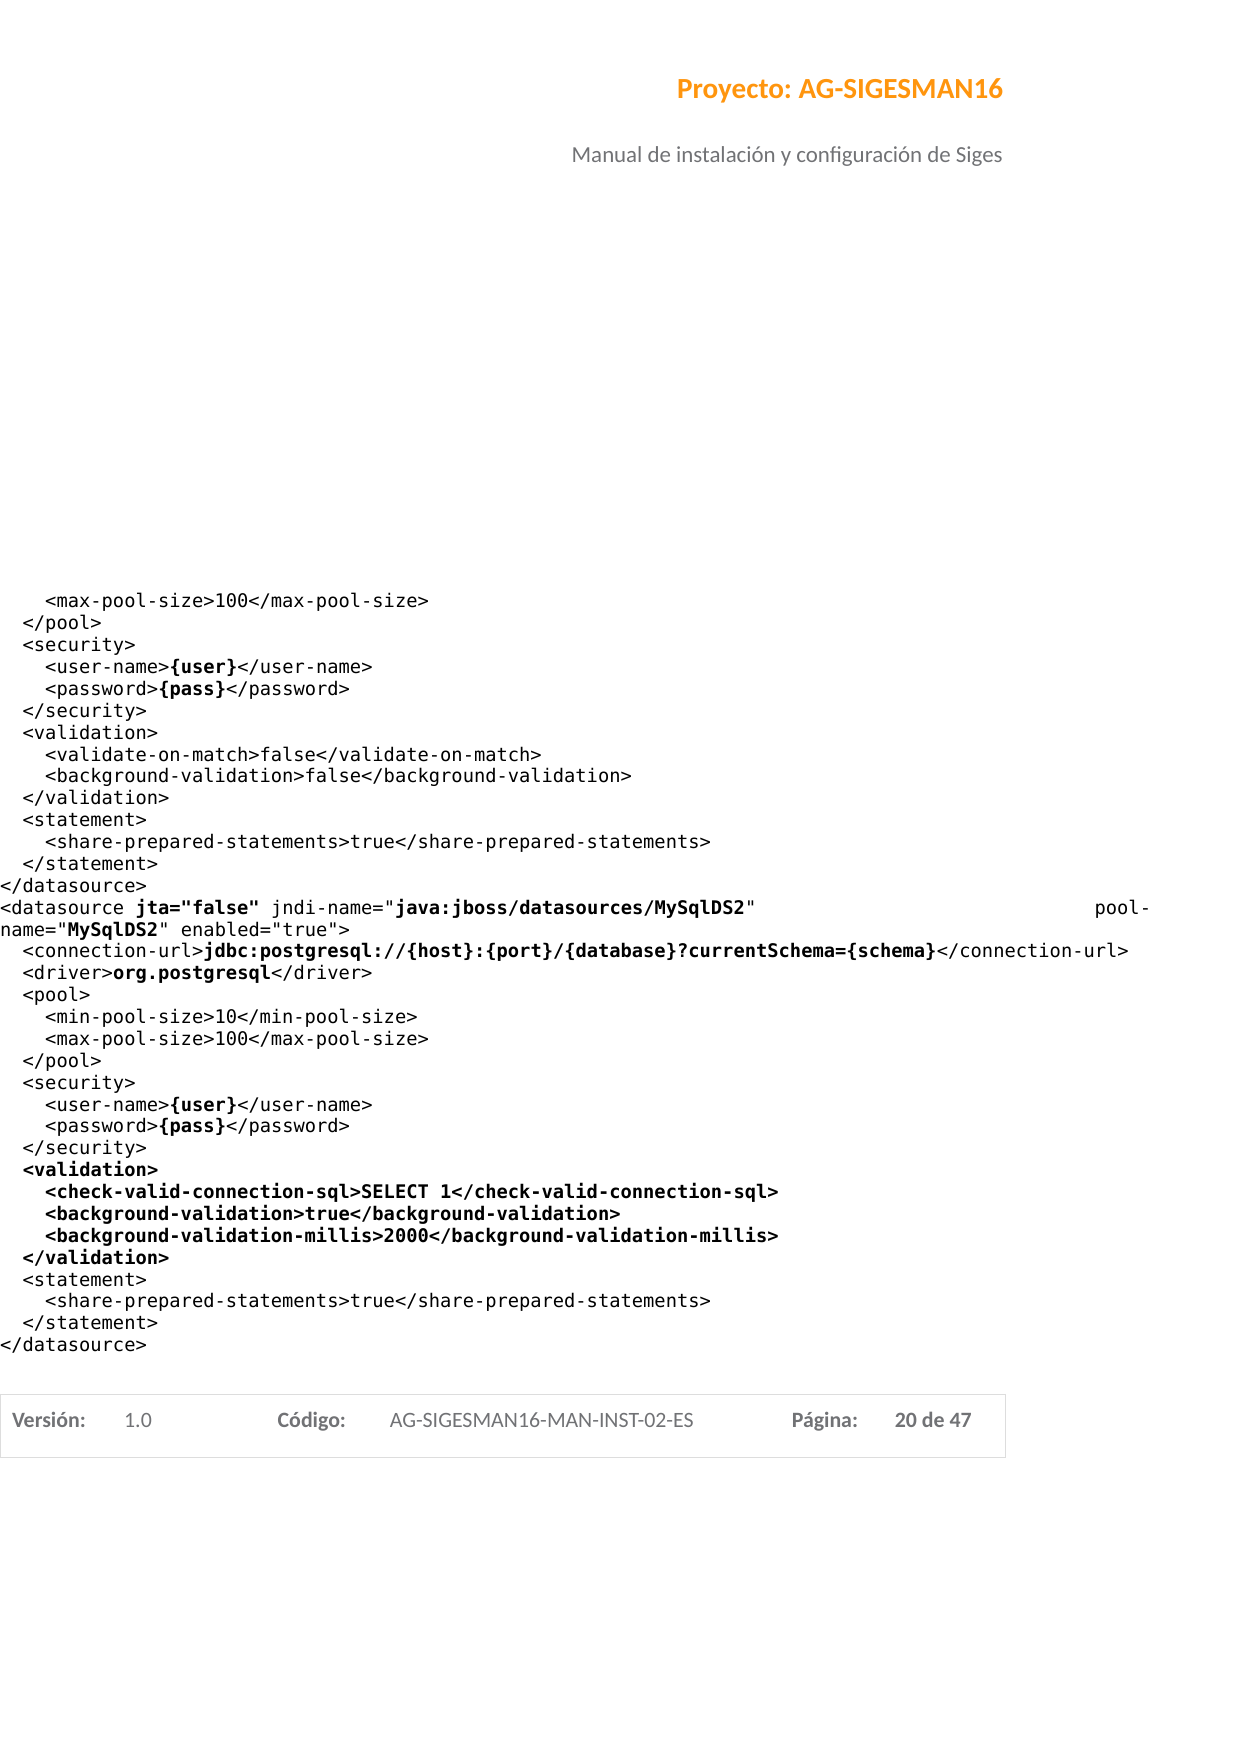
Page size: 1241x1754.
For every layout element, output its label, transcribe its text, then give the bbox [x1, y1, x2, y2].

text <pool> [0, 984, 1240, 1006]
text </validation> [0, 787, 1240, 809]
text <datasource jta="false" jndi-name="java:jboss/datasources/MySqlDS2" pool-name="MySqlDS2" enabled="true"> [0, 897, 1240, 941]
text </validation> [0, 1247, 1240, 1269]
text </statement> [0, 1312, 1240, 1334]
text <security> [0, 634, 1240, 656]
text <statement> [0, 809, 1240, 831]
text </security> [0, 700, 1240, 722]
text <share-prepared-statements>true</share-prepared-statements> [0, 831, 1240, 853]
text <share-prepared-statements>true</share-prepared-statements> [0, 1291, 1240, 1312]
text <connection-url>jdbc:postgresql://{host}:{port}/{database}?currentSchema={schema}</connection-url> [0, 941, 1240, 962]
text <check-valid-connection-sql>SELECT 1</check-valid-connection-sql> [0, 1181, 1240, 1203]
text <validation> [0, 722, 1240, 744]
text <validate-on-match>false</validate-on-match> [0, 744, 1240, 766]
text <max-pool-size>100</max-pool-size> [0, 591, 1240, 612]
text <validation> [0, 1159, 1240, 1181]
text <background-validation>false</background-validation> [0, 766, 1240, 787]
text <password>{pass}</password> [0, 678, 1240, 700]
text <user-name>{user}</user-name> [0, 656, 1240, 678]
text <background-validation>true</background-validation> [0, 1203, 1240, 1225]
text <driver>org.postgresql</driver> [0, 962, 1240, 984]
text </pool> [0, 1050, 1240, 1072]
text </pool> [0, 612, 1240, 634]
text </datasource> [0, 1334, 1240, 1356]
text <statement> [0, 1269, 1240, 1291]
text </datasource> [0, 875, 1240, 897]
text <security> [0, 1072, 1240, 1094]
text <max-pool-size>100</max-pool-size> [0, 1028, 1240, 1050]
text </statement> [0, 853, 1240, 875]
text <user-name>{user}</user-name> [0, 1094, 1240, 1116]
text <password>{pass}</password> [0, 1116, 1240, 1137]
text <min-pool-size>10</min-pool-size> [0, 1006, 1240, 1028]
text <background-validation-millis>2000</background-validation-millis> [0, 1225, 1240, 1247]
text </security> [0, 1137, 1240, 1159]
